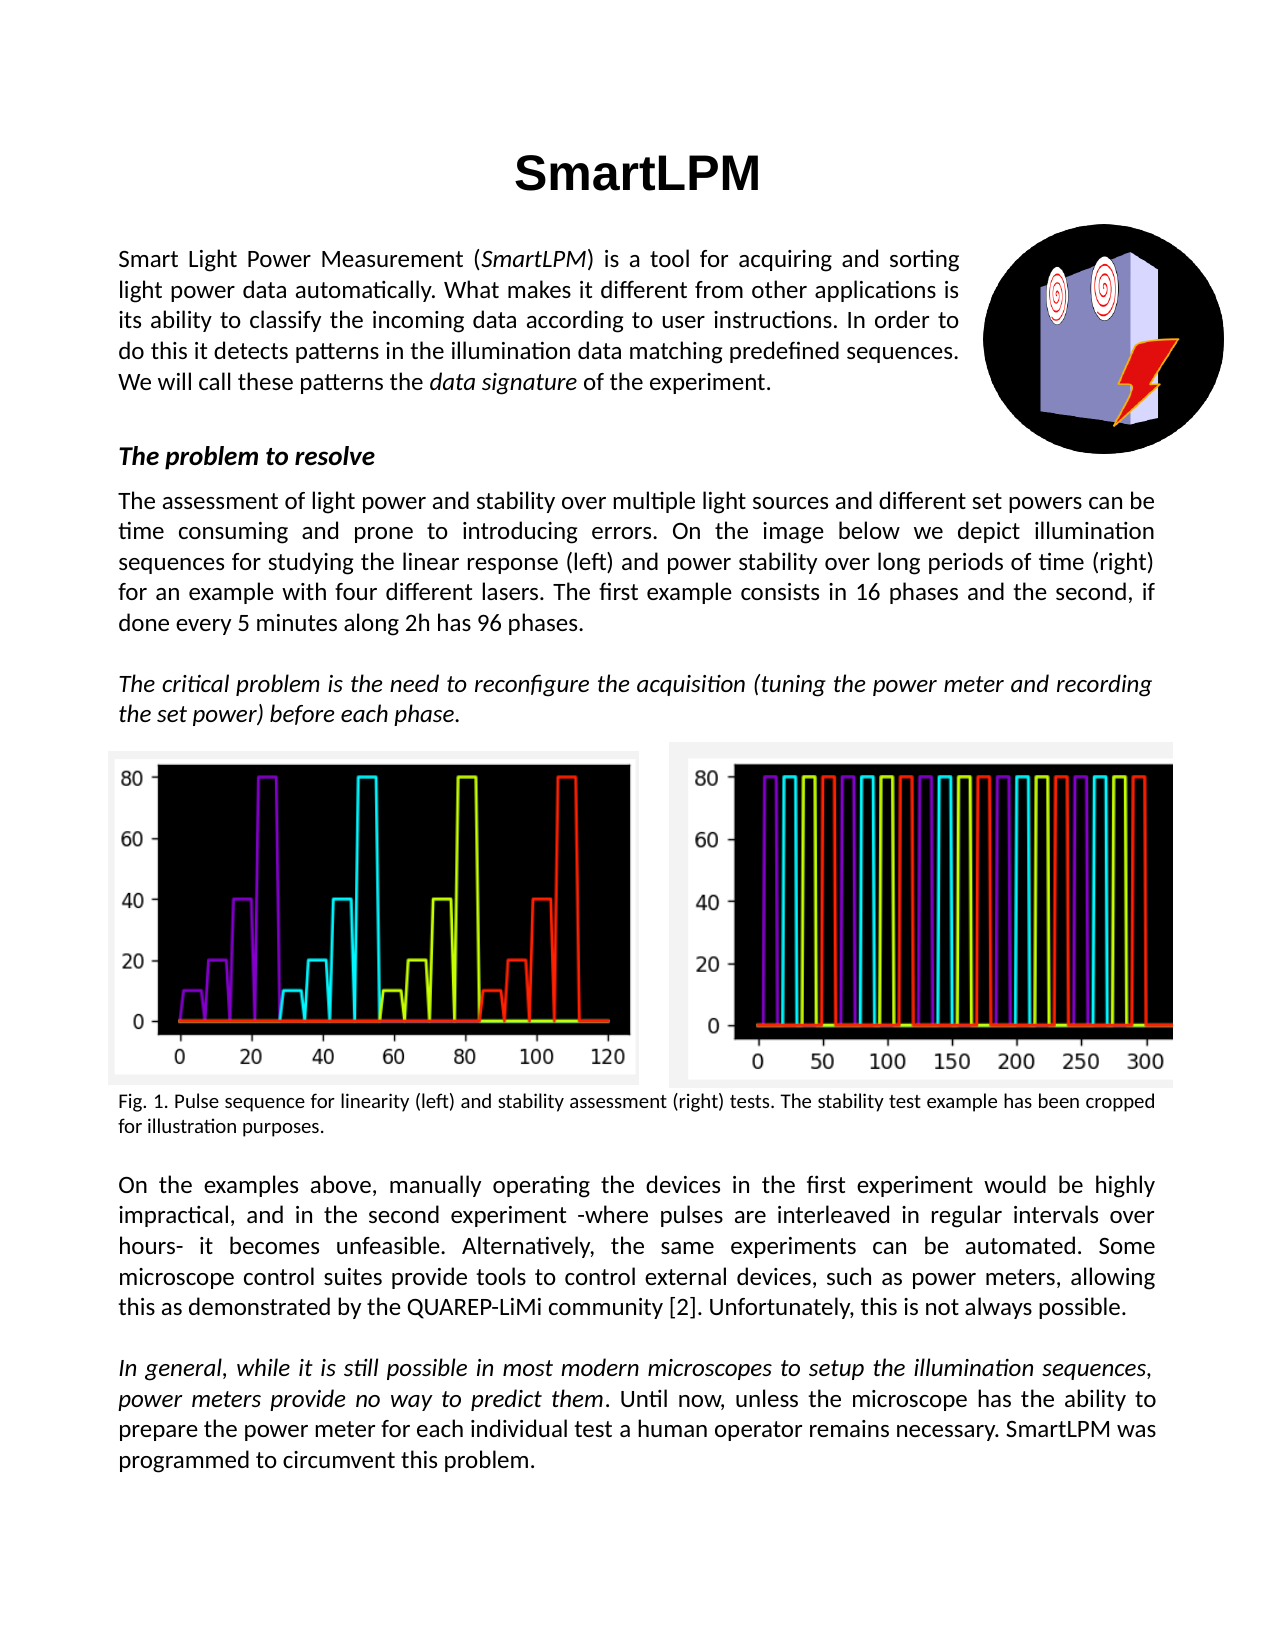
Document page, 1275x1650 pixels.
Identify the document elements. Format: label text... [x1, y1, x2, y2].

picture [669, 742, 1173, 1088]
text Smart Light Power Measurement (SmartLPM) is a tool for acquiring and sorting light power data automatically. What makes it different from other applications is its ability to classify the incoming data according to user instructions. In order to do this it detects patterns in the illumination data matching predefined sequences. We will call these patterns the data signature of the experiment. [118, 244, 960, 396]
text The critical problem is the need to reconfigure the acquisition (tuning the power meter and recording the set power) before each phase. [118, 668, 1157, 729]
text The assessment of light power and stability over multiple light sources and different set powers can be time consuming and prone to introducing errors. On the image below we depict illumination sequences for studying the linear response (left) and power stability over long periods of time (right) for an example with four different lasers. The first example consists in 16 phases and the second, if done every 5 minutes along 2h has 96 phases. [118, 485, 1157, 637]
text On the examples above, manually operating the devices in the first experiment would be highly impractical, and in the second experiment -where pulses are interleaved in regular intervals over hours- it becomes unfeasible. Alternatively, the same experiments can be automated. Some microscope control suites provide tools to control external devices, such as power meters, allowing this as demonstrated by the QUAREP-LiMi community [2]. Unfortunately, this is not always possible. [118, 1169, 1157, 1322]
subtitle The problem to resolve [118, 439, 1157, 472]
text In general, while it is still possible in most modern microscopes to setup the illumination sequences, power meters provide no way to predict them. Until now, unless the microscope has the ability to prepare the power meter for each individual test a human operator remains necessary. SmartLPM was programmed to circumvent this problem. [118, 1352, 1157, 1474]
picture [983, 224, 1224, 454]
title SmartLPM [118, 143, 1157, 201]
text Fig. 1. Pulse sequence for linearity (left) and stability assessment (right) tests. The stability test example has been cropped for illustration purposes. [118, 729, 1157, 1139]
picture [108, 751, 639, 1085]
